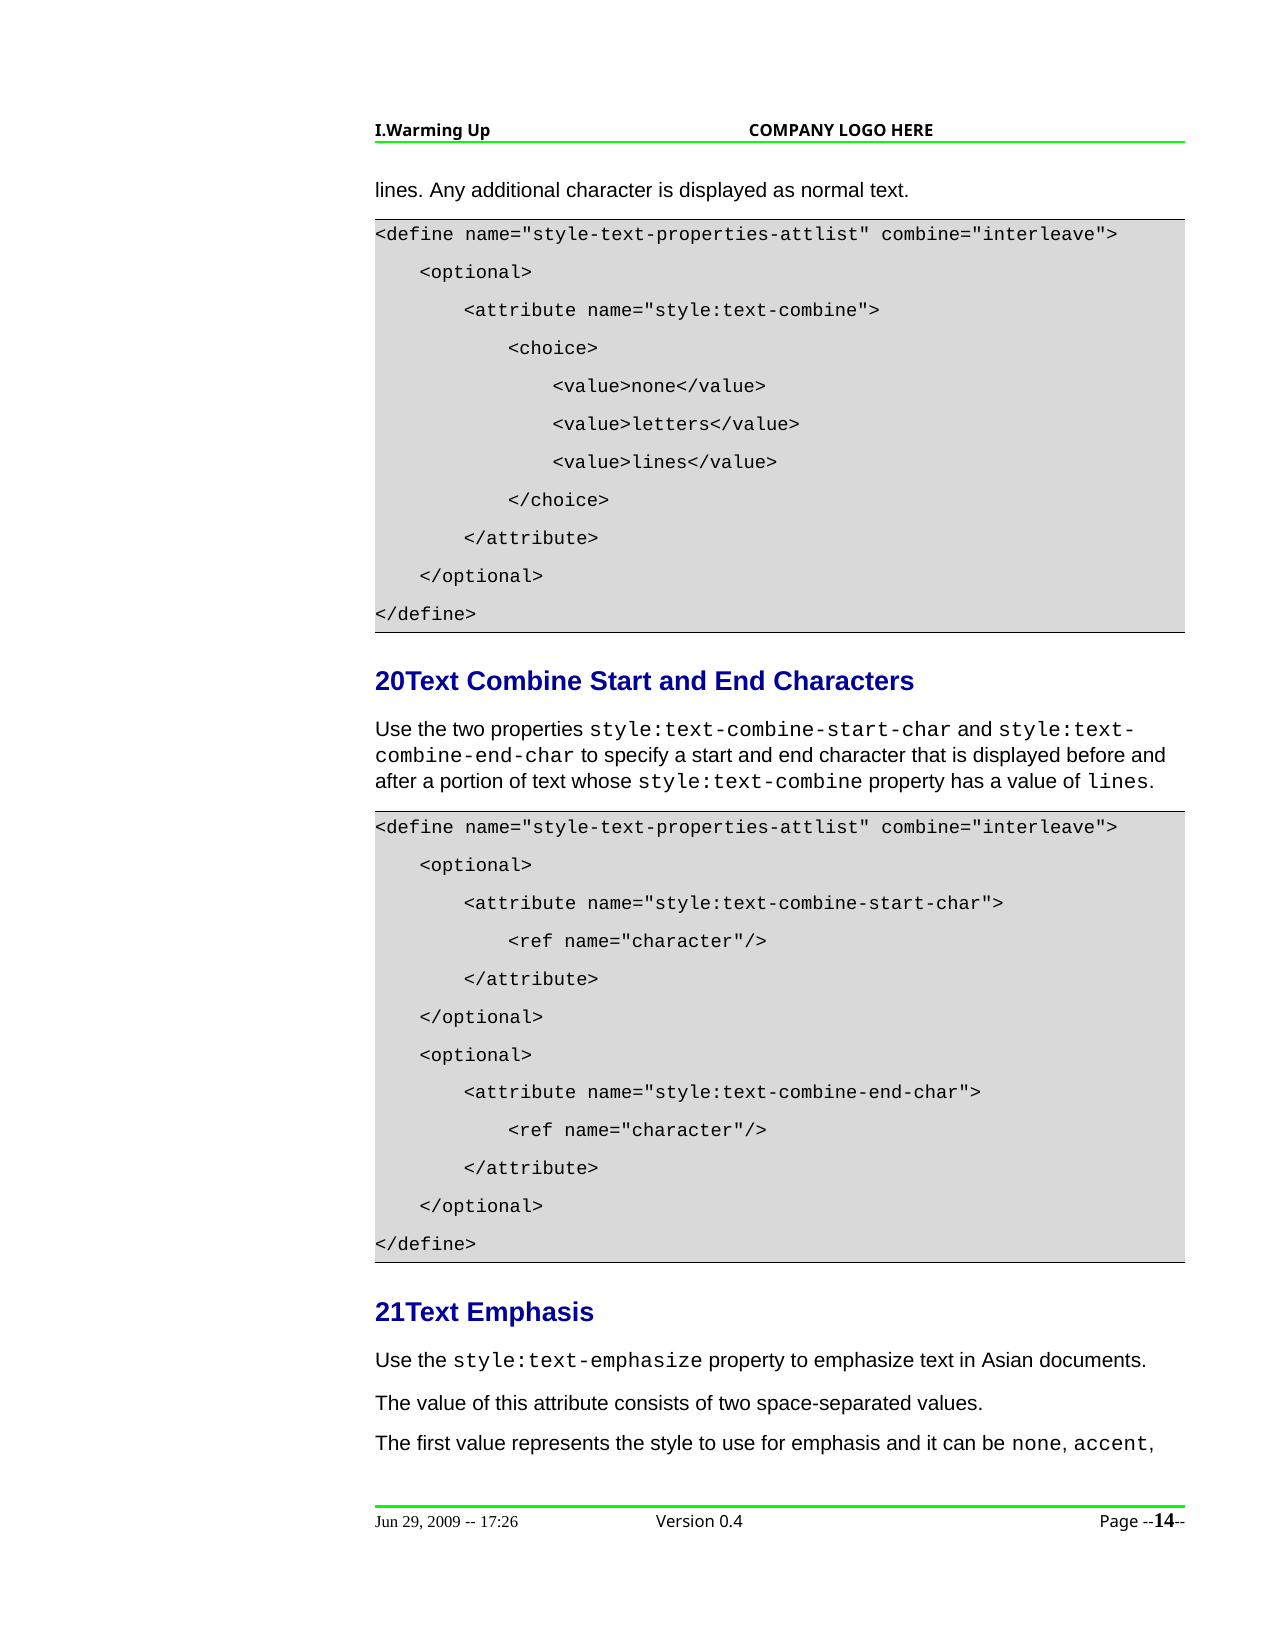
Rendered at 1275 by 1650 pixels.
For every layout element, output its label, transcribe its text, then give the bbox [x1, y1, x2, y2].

text </optional> [375, 1001, 1185, 1029]
text Use the style:text-emphasize property to emphasize text in Asian documents. [375, 1348, 1185, 1374]
text <value>letters</value> [375, 408, 1185, 436]
text </define> [375, 1228, 1185, 1262]
text <value>lines</value> [375, 446, 1185, 474]
subtitle Text Combine Start and End Characters [375, 665, 1185, 696]
text <define name="style-text-properties-attlist" combine="interleave"> [375, 220, 1185, 246]
subtitle Text Emphasis [375, 1296, 1185, 1327]
text Use the two properties style:text-combine-start-char and style:text-combine-end-char to specify a start and end character that is displayed before and after a portion of text whose style:text-combine property has a value of lines. [375, 717, 1185, 795]
text <ref name="character"/> [375, 1115, 1185, 1142]
text </optional> [375, 1191, 1185, 1218]
text The first value represents the style to use for emphasis and it can be none, accent, [375, 1431, 1185, 1457]
text The value of this attribute consists of two space-separated values. [375, 1390, 1185, 1414]
text </attribute> [375, 1153, 1185, 1180]
text lines. Any additional character is displayed as normal text. [375, 178, 1185, 202]
text <value>none</value> [375, 370, 1185, 398]
text </attribute> [375, 522, 1185, 550]
text </choice> [375, 484, 1185, 512]
text <choice> [375, 332, 1185, 360]
text </optional> [375, 560, 1185, 588]
text <attribute name="style:text-combine-start-char"> [375, 887, 1185, 915]
text <attribute name="style:text-combine"> [375, 294, 1185, 322]
text <optional> [375, 849, 1185, 877]
text <ref name="character"/> [375, 925, 1185, 953]
text <optional> [375, 257, 1185, 284]
text <attribute name="style:text-combine-end-char"> [375, 1077, 1185, 1104]
text <define name="style-text-properties-attlist" combine="interleave"> [375, 812, 1185, 839]
text </attribute> [375, 963, 1185, 991]
text </define> [375, 598, 1185, 632]
text <optional> [375, 1039, 1185, 1067]
